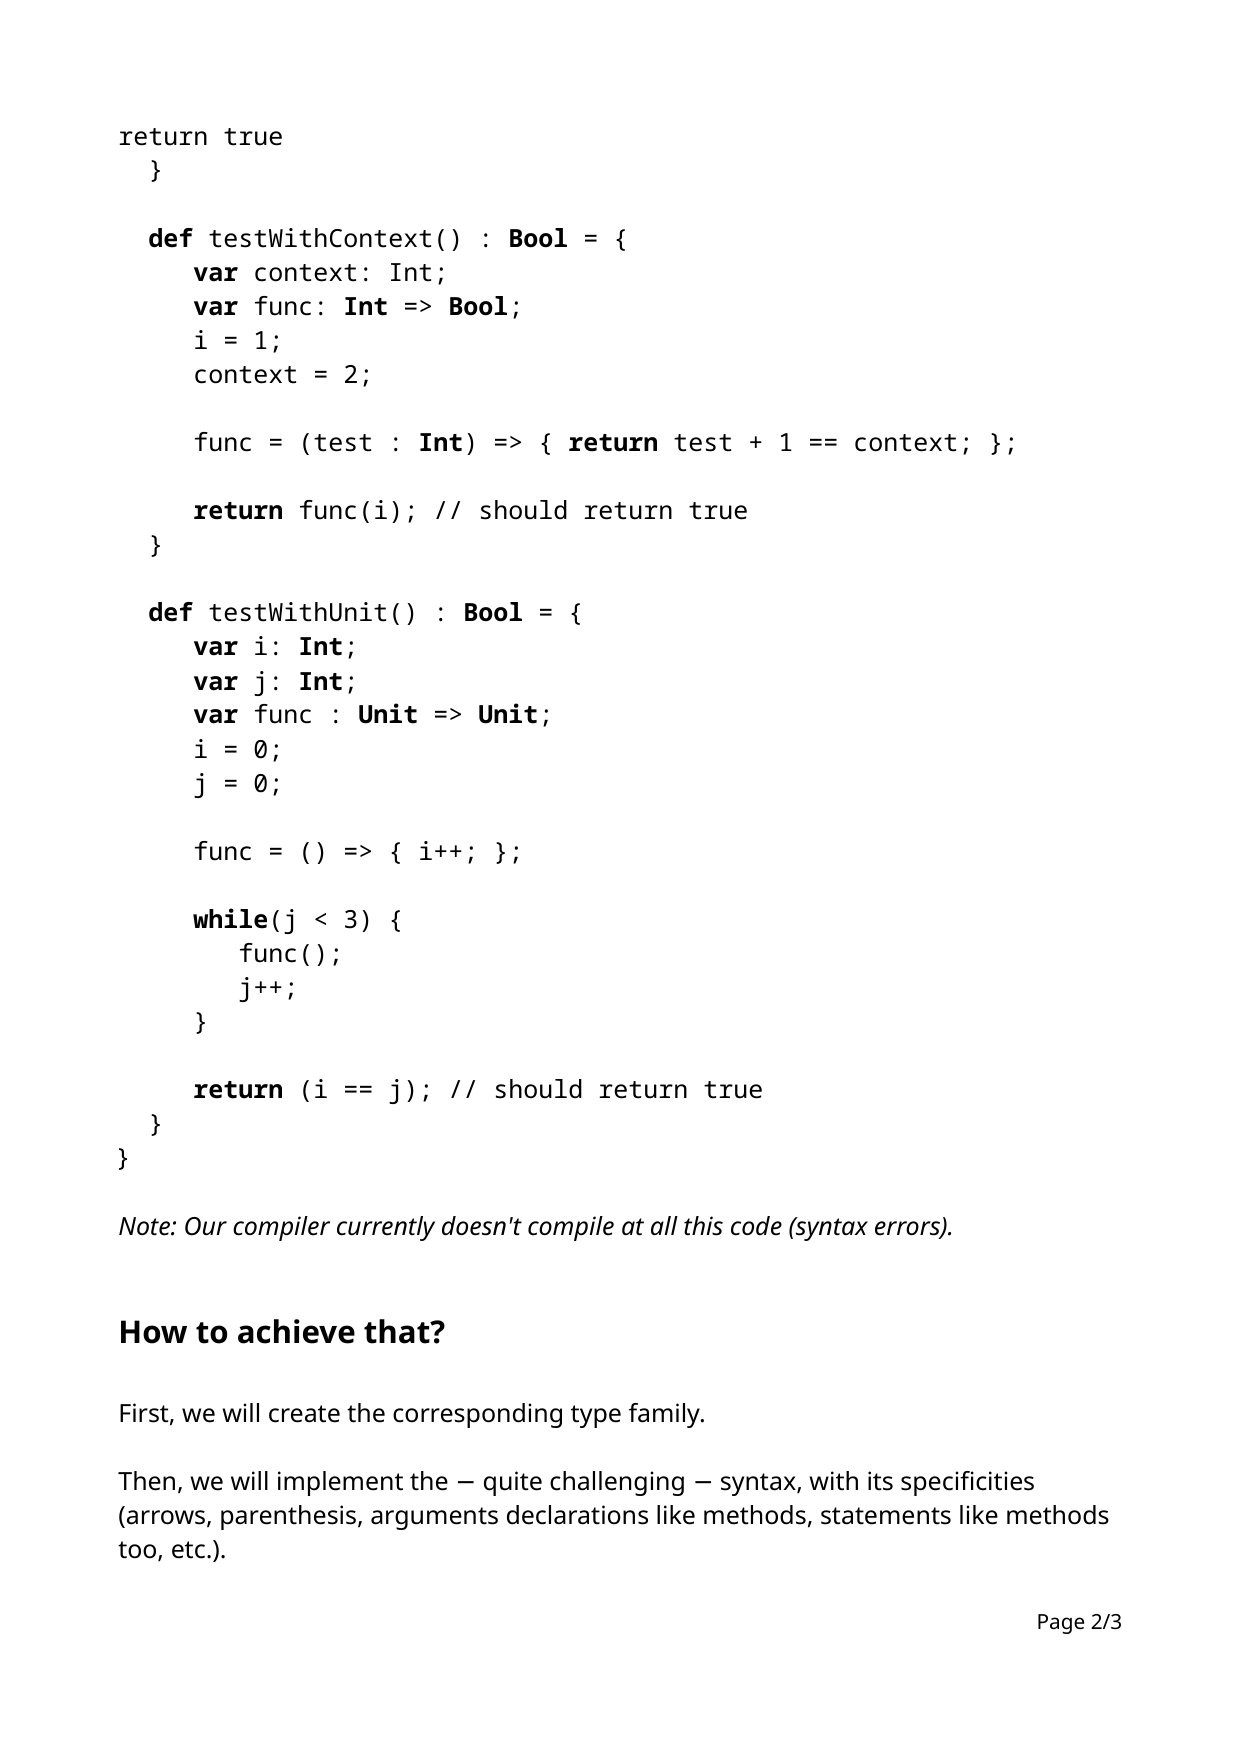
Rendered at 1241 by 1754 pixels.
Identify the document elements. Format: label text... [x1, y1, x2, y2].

text } [118, 1004, 1122, 1038]
text return func(i); // should return true [118, 493, 1122, 527]
text return (i == j); // should return true [118, 1072, 1122, 1106]
text context = 2; [118, 357, 1122, 391]
text def testWithUnit() : Bool = { [118, 595, 1122, 629]
text return true [118, 118, 1122, 152]
text def testWithContext() : Bool = { [118, 220, 1122, 254]
text var context: Int; [118, 254, 1122, 288]
text func(); [118, 936, 1122, 970]
text } [118, 152, 1122, 186]
text First, we will create the corresponding type family. [118, 1396, 1122, 1429]
text } [118, 1106, 1122, 1140]
text } [118, 527, 1122, 561]
text j++; [118, 970, 1122, 1004]
text How to achieve that? [118, 1310, 1122, 1353]
text i = 0; [118, 731, 1122, 765]
text func = () => { i++; }; [118, 833, 1122, 867]
text func = (test : Int) => { return test + 1 == context; }; [118, 425, 1122, 459]
text i = 1; [118, 322, 1122, 357]
text var func : Unit => Unit; [118, 697, 1122, 731]
text } [118, 1140, 1122, 1174]
text var func: Int => Bool; [118, 288, 1122, 322]
text while(j < 3) { [118, 902, 1122, 936]
text var i: Int; [118, 629, 1122, 663]
text var j: Int; [118, 663, 1122, 697]
text j = 0; [118, 765, 1122, 799]
text Then, we will implement the − quite challenging − syntax, with its specificities (arrows, parenthesis, arguments declarations like methods, statements like methods too, etc.). [118, 1464, 1122, 1566]
text Note: Our compiler currently doesn't compile at all this code (syntax errors). [118, 1208, 1122, 1242]
